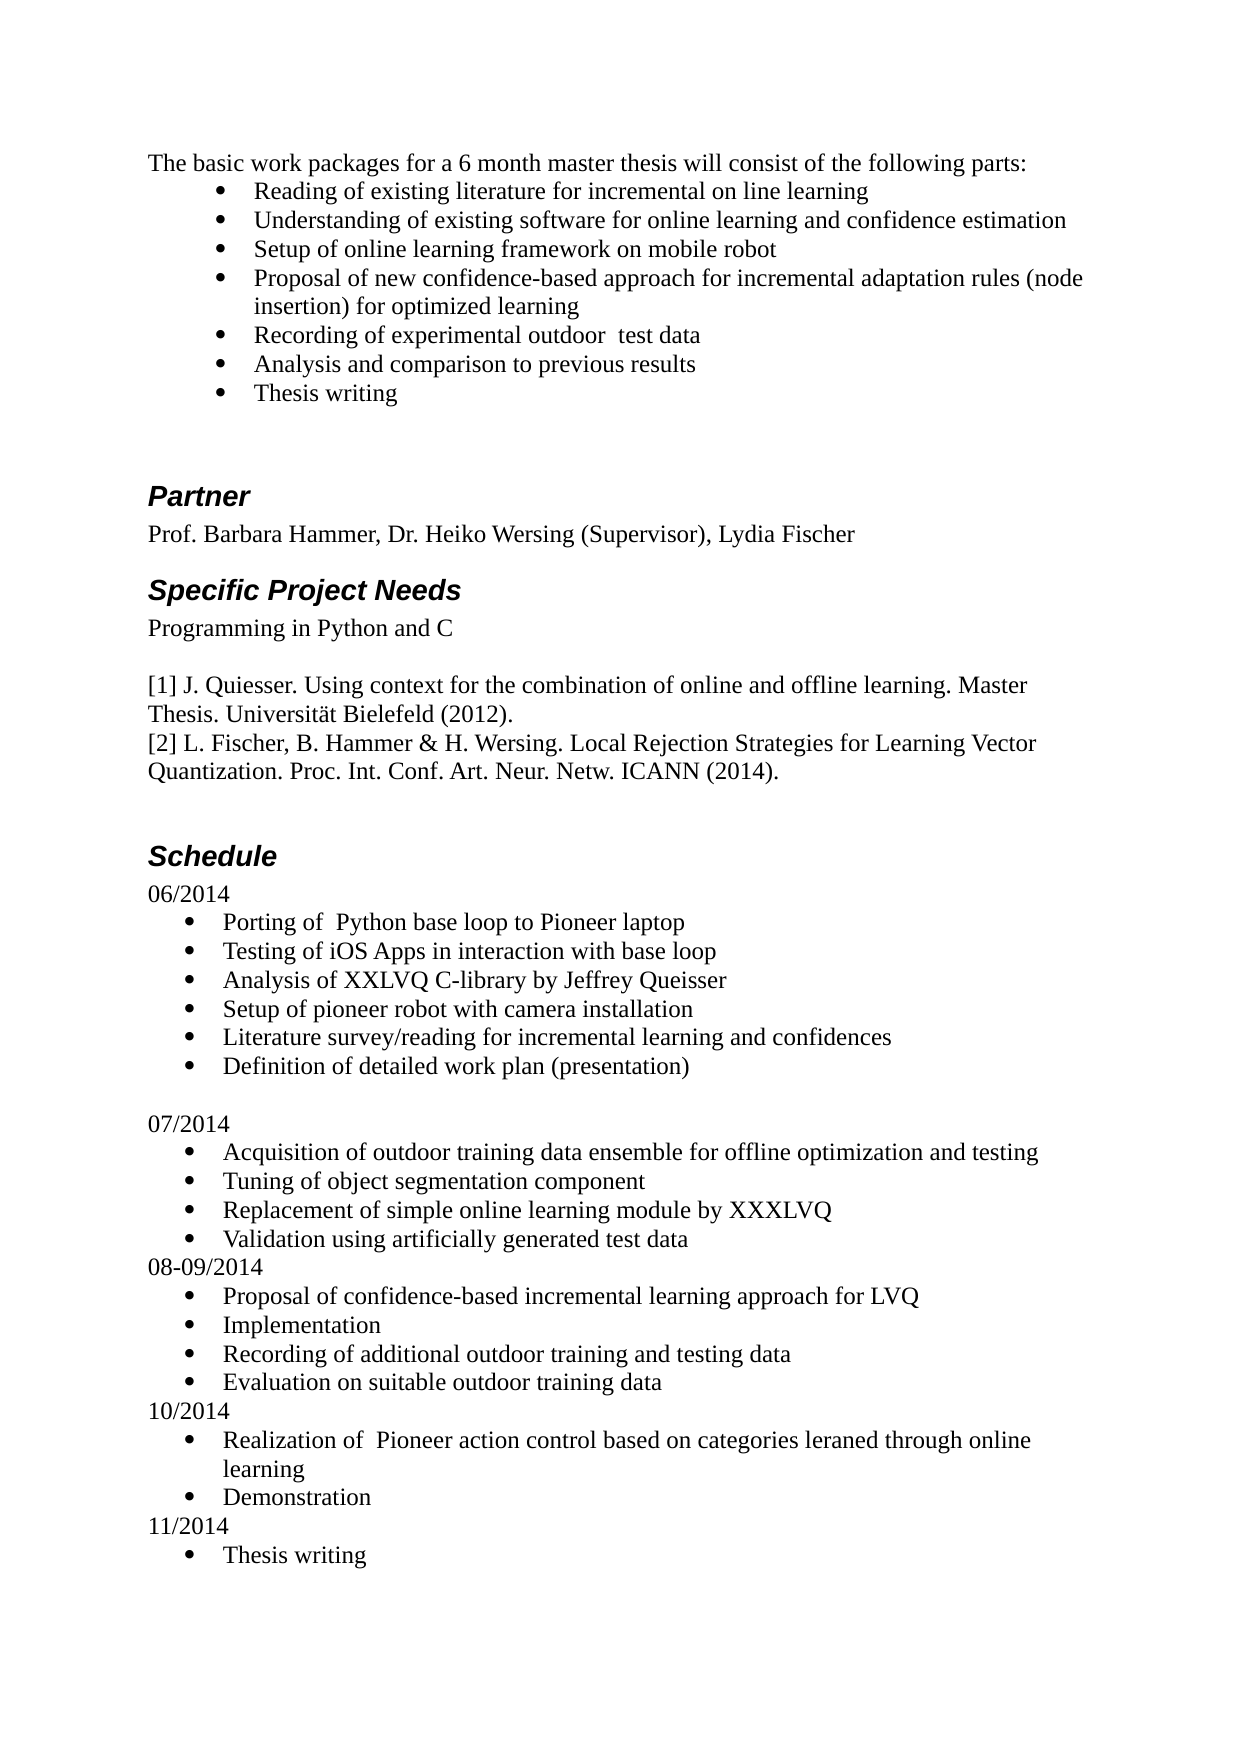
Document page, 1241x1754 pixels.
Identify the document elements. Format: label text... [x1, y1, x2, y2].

subtitle Partner [148, 479, 1093, 513]
text 10/2014 [148, 1396, 1093, 1425]
list Setup of pioneer robot with camera installation [185, 994, 1093, 1022]
text 11/2014 [148, 1511, 1093, 1540]
text [2] L. Fischer, B. Hammer & H. Wersing. Local Rejection Strategies for Learning Vector Quantization. Proc. Int. Conf. Art. Neur. Netw. ICANN (2014). [148, 728, 1093, 785]
list Demonstration [185, 1482, 1093, 1511]
text 08-09/2014 [148, 1252, 1093, 1281]
list Recording of additional outdoor training and testing data [185, 1339, 1093, 1367]
text Prof. Barbara Hammer, Dr. Heiko Wersing (Supervisor), Lydia Fischer [148, 519, 1093, 548]
list Testing of iOS Apps in interaction with base loop [185, 936, 1093, 965]
list Recording of experimental outdoor test data [216, 320, 1093, 349]
subtitle Schedule [148, 839, 1093, 872]
text 07/2014 [148, 1109, 1093, 1137]
list Porting of Python base loop to Pioneer laptop [185, 907, 1093, 936]
list Thesis writing [185, 1540, 1093, 1569]
list Reading of existing literature for incremental on line learning [216, 176, 1093, 205]
list Analysis of XXLVQ C-library by Jeffrey Queisser [185, 965, 1093, 994]
list Setup of online learning framework on mobile robot [216, 234, 1093, 263]
list Definition of detailed work plan (presentation) [185, 1051, 1093, 1080]
list Understanding of existing software for online learning and confidence estimation [216, 205, 1093, 234]
list Analysis and comparison to previous results [216, 349, 1093, 378]
list Tuning of object segmentation component [185, 1166, 1093, 1195]
list Evaluation on suitable outdoor training data [185, 1367, 1093, 1396]
list Thesis writing [216, 378, 1093, 406]
list Proposal of new confidence-based approach for incremental adaptation rules (node insertion) for optimized learning [216, 263, 1093, 320]
list Replacement of simple online learning module by XXXLVQ [185, 1195, 1093, 1224]
subtitle Specific Project Needs [148, 573, 1093, 606]
list Acquisition of outdoor training data ensemble for offline optimization and testing [185, 1137, 1093, 1166]
text Programming in Python and C [148, 613, 1093, 641]
list Literature survey/reading for incremental learning and confidences [185, 1022, 1093, 1051]
list Validation using artificially generated test data [185, 1224, 1093, 1252]
list Proposal of confidence-based incremental learning approach for LVQ [185, 1281, 1093, 1310]
list Realization of Pioneer action control based on categories leraned through online learning [185, 1425, 1093, 1482]
text [1] J. Quiesser. Using context for the combination of online and offline learning. Master Thesis. Universität Bielefeld (2012). [148, 670, 1093, 728]
text 06/2014 [148, 879, 1093, 907]
text The basic work packages for a 6 month master thesis will consist of the following parts: [148, 148, 1093, 176]
list Implementation [185, 1310, 1093, 1339]
